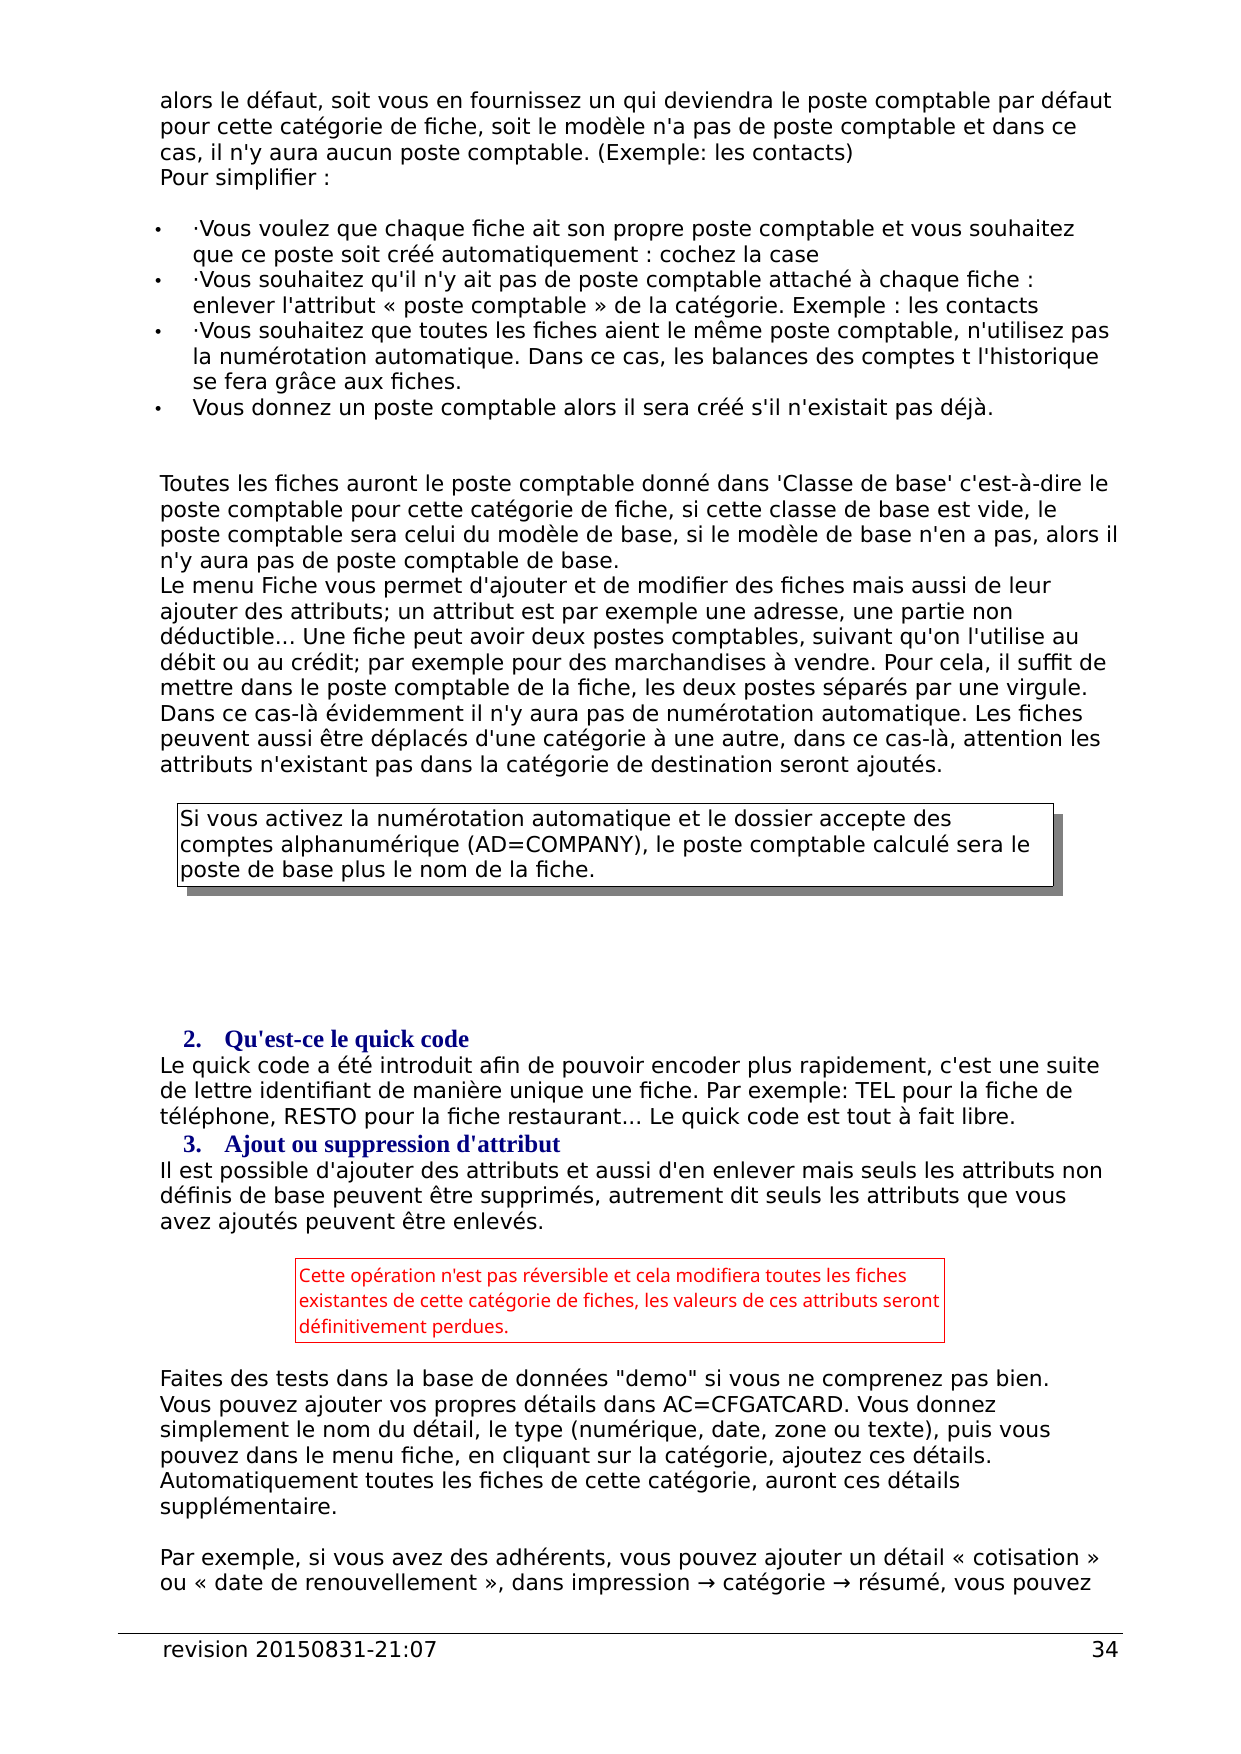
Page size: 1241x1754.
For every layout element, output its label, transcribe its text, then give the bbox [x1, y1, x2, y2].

text Il est possible d'ajouter des attributs et aussi d'en enlever mais seuls les attributs non définis de base peuvent être supprimés, autrement dit seuls les attributs que vous avez ajoutés peuvent être enlevés. [159, 1158, 1123, 1234]
text Le menu Fiche vous permet d'ajouter et de modifier des fiches mais aussi de leur ajouter des attributs; un attribut est par exemple une adresse, une partie non déductible... Une fiche peut avoir deux postes comptables, suivant qu'on l'utilise au débit ou au crédit; par exemple pour des marchandises à vendre. Pour cela, il suffit de mettre dans le poste comptable de la fiche, les deux postes séparés par une virgule. Dans ce cas-là évidemment il n'y aura pas de numérotation automatique. Les fiches peuvent aussi être déplacés d'une catégorie à une autre, dans ce cas-là, attention les attributs n'existant pas dans la catégorie de destination seront ajoutés. [159, 573, 1123, 778]
text alors le défaut, soit vous en fournissez un qui deviendra le poste comptable par défaut pour cette catégorie de fiche, soit le modèle n'a pas de poste comptable et dans ce cas, il n'y aura aucun poste comptable. (Exemple: les contacts) [159, 88, 1123, 165]
list ·Vous souhaitez qu'il n'y ait pas de poste comptable attaché à chaque fiche : enlever l'attribut « poste comptable » de la catégorie. Exemple : les contacts [155, 267, 1123, 318]
text Cette opération n'est pas réversible et cela modifiera toutes les fiches existantes de cette catégorie de fiches, les valeurs de ces attributs seront définitivement perdues. [296, 1259, 944, 1342]
text Vous pouvez ajouter vos propres détails dans AC=CFGATCARD. Vous donnez simplement le nom du détail, le type (numérique, date, zone ou texte), puis vous pouvez dans le menu fiche, en cliquant sur la catégorie, ajoutez ces détails. Automatiquement toutes les fiches de cette catégorie, auront ces détails supplémentaire. [159, 1392, 1123, 1519]
text Faites des tests dans la base de données "demo" si vous ne comprenez pas bien. [159, 1366, 1123, 1392]
text Le quick code a été introduit afin de pouvoir encoder plus rapidement, c'est une suite de lettre identifiant de manière unique une fiche. Par exemple: TEL pour la fiche de téléphone, RESTO pour la fiche restaurant... Le quick code est tout à fait libre. [159, 1053, 1123, 1129]
text Par exemple, si vous avez des adhérents, vous pouvez ajouter un détail « cotisation » ou « date de renouvellement », dans impression → catégorie → résumé, vous pouvez [159, 1545, 1123, 1596]
subtitle Ajout ou suppression d'attribut [177, 1129, 1123, 1158]
list ·Vous souhaitez que toutes les fiches aient le même poste comptable, n'utilisez pas la numérotation automatique. Dans ce cas, les balances des comptes t l'historique se fera grâce aux fiches. [155, 318, 1123, 395]
text Toutes les fiches auront le poste comptable donné dans 'Classe de base' c'est-à-dire le poste comptable pour cette catégorie de fiche, si cette classe de base est vide, le poste comptable sera celui du modèle de base, si le modèle de base n'en a pas, alors il n'y aura pas de poste comptable de base. [159, 471, 1123, 573]
text Si vous activez la numérotation automatique et le dossier accepte des comptes alphanumérique (AD=COMPANY), le poste comptable calculé sera le poste de base plus le nom de la fiche. [178, 804, 1053, 886]
list ·Vous voulez que chaque fiche ait son propre poste comptable et vous souhaitez que ce poste soit créé automatiquement : cochez la case [155, 216, 1123, 267]
list Vous donnez un poste comptable alors il sera créé s'il n'existait pas déjà. [155, 395, 1123, 420]
subtitle Qu'est-ce le quick code [177, 1024, 1123, 1053]
text Pour simplifier : [159, 165, 1123, 191]
